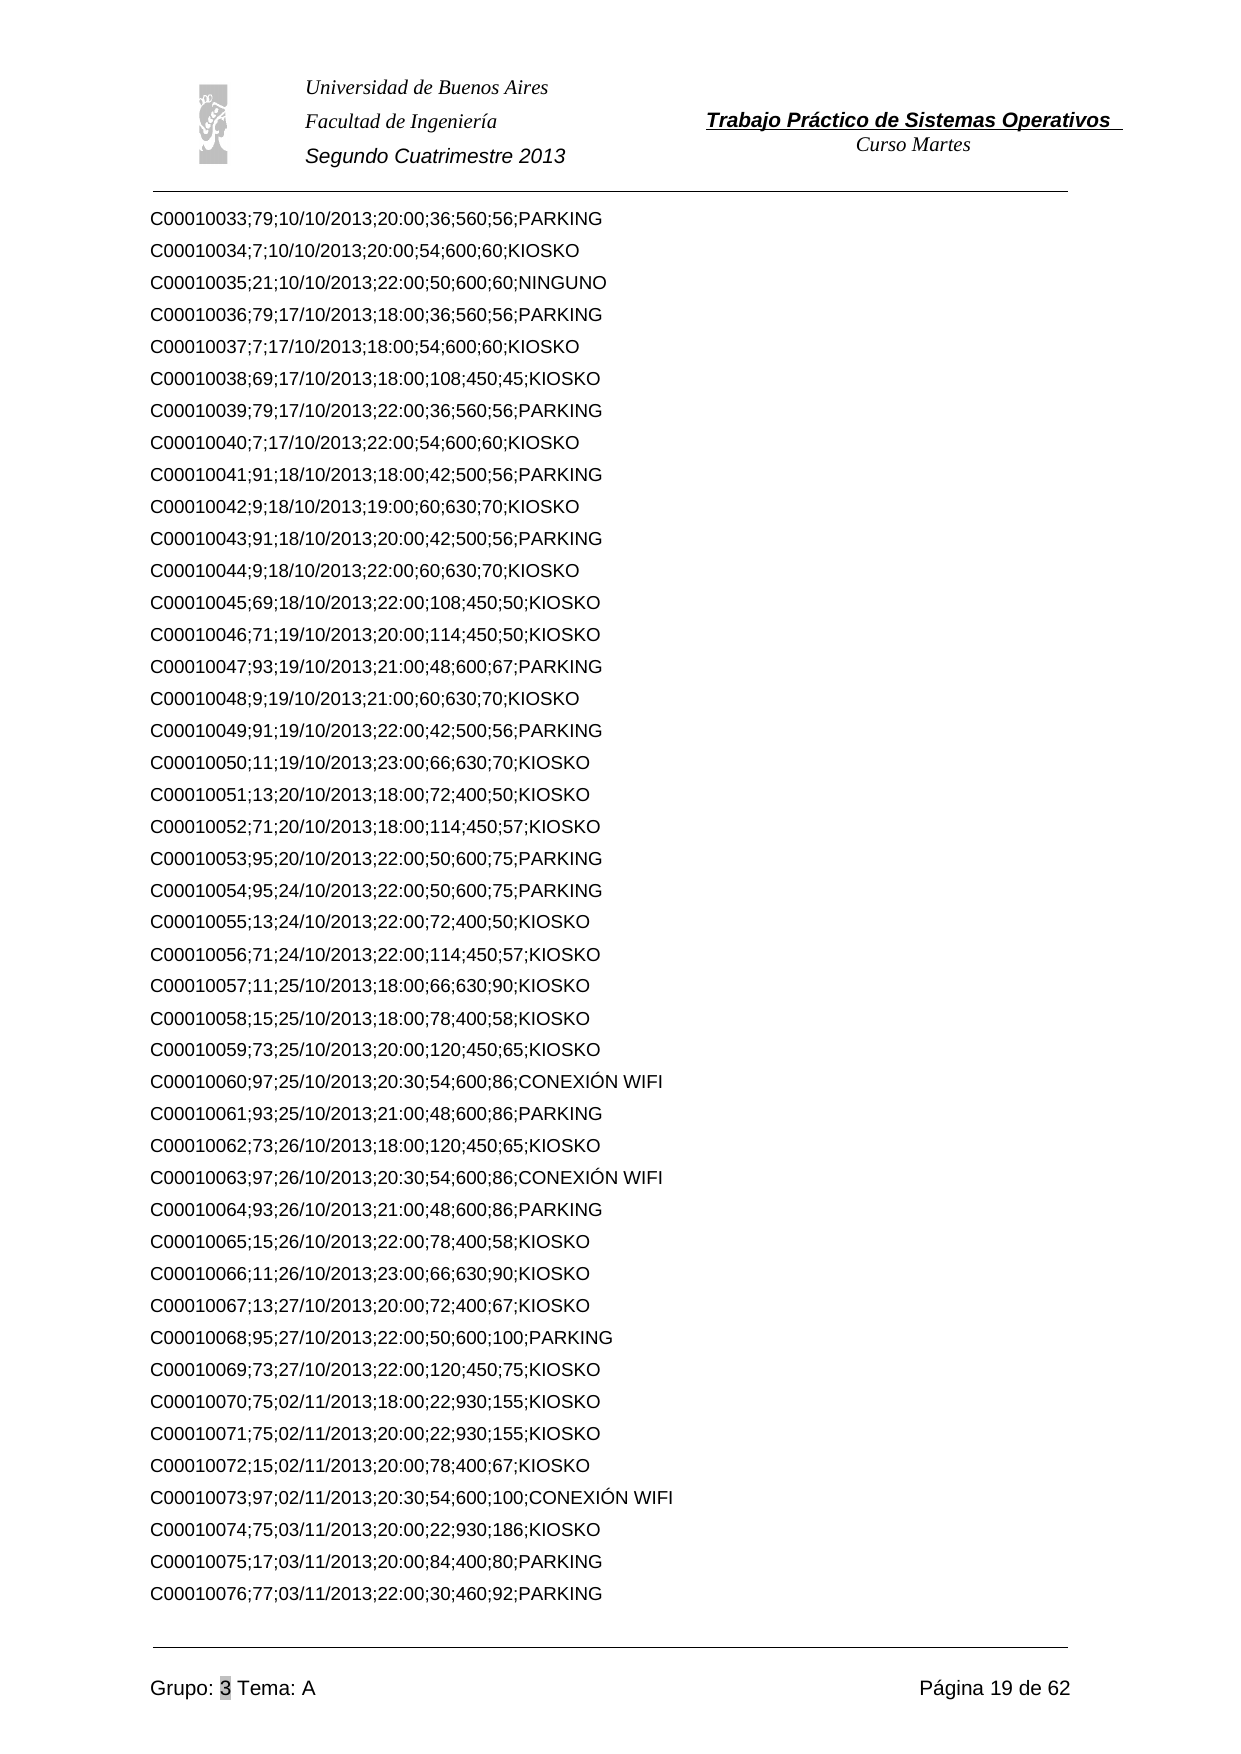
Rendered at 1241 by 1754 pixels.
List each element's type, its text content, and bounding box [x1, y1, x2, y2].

text C00010033;79;10/10/2013;20:00;36;560;56;PARKING [150, 208, 1090, 229]
text C00010051;13;20/10/2013;18:00;72;400;50;KIOSKO [150, 783, 1090, 805]
text C00010052;71;20/10/2013;18:00;114;450;57;KIOSKO [150, 815, 1090, 837]
text C00010065;15;26/10/2013;22:00;78;400;58;KIOSKO [150, 1231, 1090, 1253]
text C00010075;17;03/11/2013;20:00;84;400;80;PARKING [150, 1551, 1090, 1572]
text C00010067;13;27/10/2013;20:00;72;400;67;KIOSKO [150, 1295, 1090, 1317]
text C00010070;75;02/11/2013;18:00;22;930;155;KIOSKO [150, 1391, 1090, 1413]
text C00010042;9;18/10/2013;19:00;60;630;70;KIOSKO [150, 496, 1090, 517]
text C00010060;97;25/10/2013;20:30;54;600;86;CONEXIÓN WIFI [150, 1071, 1090, 1093]
text C00010056;71;24/10/2013;22:00;114;450;57;KIOSKO [150, 943, 1090, 965]
text C00010050;11;19/10/2013;23:00;66;630;70;KIOSKO [150, 751, 1090, 773]
text C00010057;11;25/10/2013;18:00;66;630;90;KIOSKO [150, 975, 1090, 997]
text C00010044;9;18/10/2013;22:00;60;630;70;KIOSKO [150, 559, 1090, 581]
text C00010037;7;17/10/2013;18:00;54;600;60;KIOSKO [150, 336, 1090, 357]
text C00010049;91;19/10/2013;22:00;42;500;56;PARKING [150, 719, 1090, 741]
text C00010074;75;03/11/2013;20:00;22;930;186;KIOSKO [150, 1519, 1090, 1541]
text C00010045;69;18/10/2013;22:00;108;450;50;KIOSKO [150, 592, 1090, 613]
text C00010046;71;19/10/2013;20:00;114;450;50;KIOSKO [150, 623, 1090, 645]
text C00010038;69;17/10/2013;18:00;108;450;45;KIOSKO [150, 368, 1090, 389]
text C00010062;73;26/10/2013;18:00;120;450;65;KIOSKO [150, 1135, 1090, 1157]
text C00010043;91;18/10/2013;20:00;42;500;56;PARKING [150, 528, 1090, 549]
text C00010055;13;24/10/2013;22:00;72;400;50;KIOSKO [150, 911, 1090, 933]
text C00010076;77;03/11/2013;22:00;30;460;92;PARKING [150, 1583, 1090, 1604]
text C00010034;7;10/10/2013;20:00;54;600;60;KIOSKO [150, 240, 1090, 261]
text C00010059;73;25/10/2013;20:00;120;450;65;KIOSKO [150, 1039, 1090, 1061]
text C00010054;95;24/10/2013;22:00;50;600;75;PARKING [150, 879, 1090, 901]
text C00010073;97;02/11/2013;20:30;54;600;100;CONEXIÓN WIFI [150, 1487, 1090, 1508]
text C00010036;79;17/10/2013;18:00;36;560;56;PARKING [150, 304, 1090, 325]
text C00010064;93;26/10/2013;21:00;48;600;86;PARKING [150, 1199, 1090, 1221]
text C00010053;95;20/10/2013;22:00;50;600;75;PARKING [150, 847, 1090, 869]
text C00010035;21;10/10/2013;22:00;50;600;60;NINGUNO [150, 272, 1090, 293]
text C00010041;91;18/10/2013;18:00;42;500;56;PARKING [150, 464, 1090, 485]
picture [198, 82, 231, 166]
text C00010061;93;25/10/2013;21:00;48;600;86;PARKING [150, 1103, 1090, 1125]
text C00010071;75;02/11/2013;20:00;22;930;155;KIOSKO [150, 1423, 1090, 1444]
text C00010047;93;19/10/2013;21:00;48;600;67;PARKING [150, 656, 1090, 677]
text C00010066;11;26/10/2013;23:00;66;630;90;KIOSKO [150, 1263, 1090, 1285]
text C00010040;7;17/10/2013;22:00;54;600;60;KIOSKO [150, 432, 1090, 453]
text C00010072;15;02/11/2013;20:00;78;400;67;KIOSKO [150, 1455, 1090, 1477]
text C00010058;15;25/10/2013;18:00;78;400;58;KIOSKO [150, 1007, 1090, 1029]
text C00010063;97;26/10/2013;20:30;54;600;86;CONEXIÓN WIFI [150, 1167, 1090, 1189]
text C00010048;9;19/10/2013;21:00;60;630;70;KIOSKO [150, 687, 1090, 709]
text C00010069;73;27/10/2013;22:00;120;450;75;KIOSKO [150, 1359, 1090, 1381]
text C00010039;79;17/10/2013;22:00;36;560;56;PARKING [150, 400, 1090, 421]
text C00010068;95;27/10/2013;22:00;50;600;100;PARKING [150, 1327, 1090, 1349]
